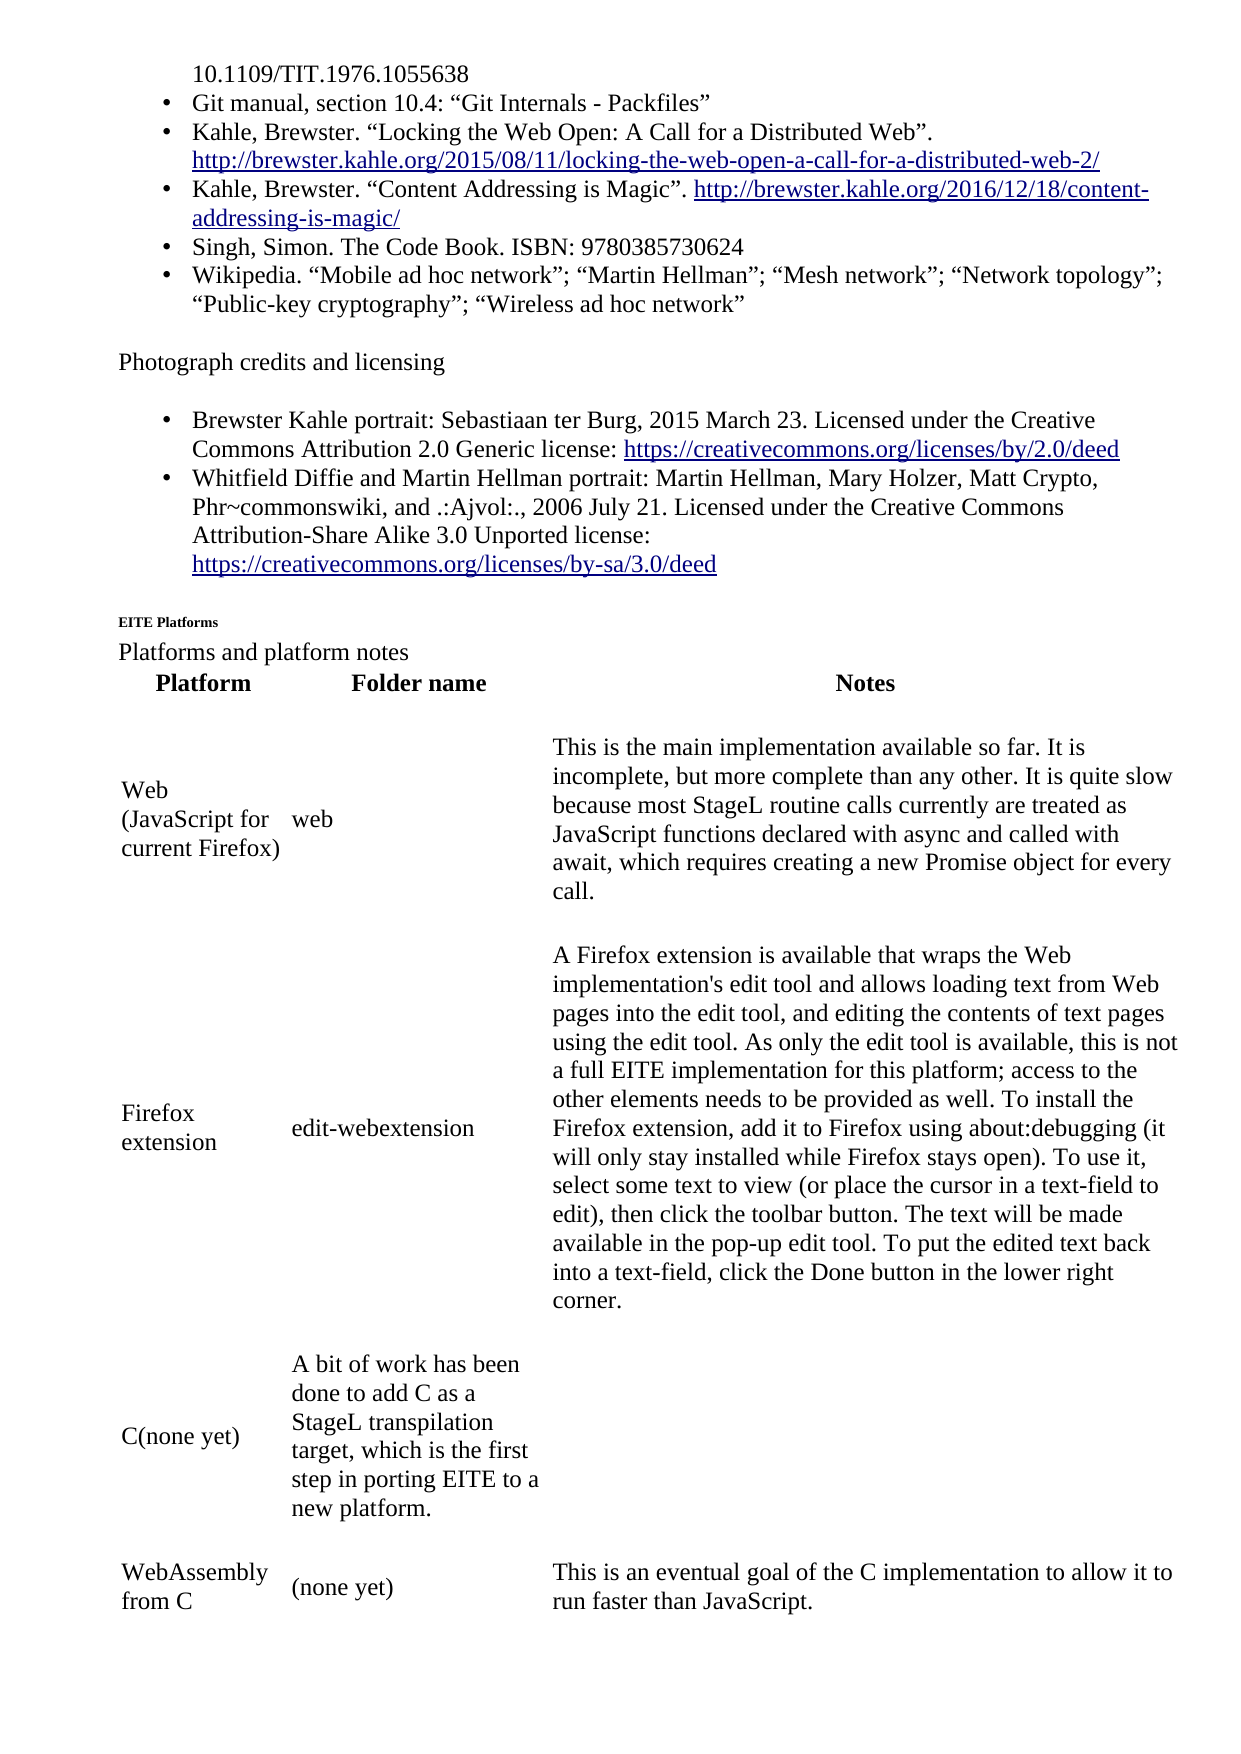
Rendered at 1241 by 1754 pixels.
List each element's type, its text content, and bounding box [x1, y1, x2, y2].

list Singh, Simon. The Code Book. ISBN: 9780385730624 [162, 232, 1181, 260]
table_cell Web (JavaScript for current Firefox) [118, 730, 288, 937]
list Kahle, Brewster. “Content Addressing is Magic”. http://brewster.kahle.org/2016/12/18/content-addressing-is-magic/ [162, 174, 1181, 232]
text Platforms and platform notes [118, 637, 1181, 666]
table_cell A Firefox extension is available that wraps the Web implementation's edit tool and allows loading text from Web pages into the edit tool, and editing the contents of text pages using the edit tool. As only the edit tool is available, this is not a full EITE implementation for this platform; access to the other elements needs to be provided as well. To install the Firefox extension, add it to Firefox using about:debugging (it will only stay installed while Firefox stays open). To use it, select some text to view (or place the cursor in a text-field to edit), then click the toolbar button. The text will be made available in the pop-up edit tool. To put the edited text back into a text-field, click the Done button in the lower right corner. [549, 938, 1181, 1346]
table_cell Firefox extension [118, 938, 288, 1346]
list Brewster Kahle portrait: Sebastiaan ter Burg, 2015 March 23. Licensed under the Creative Commons Attribution 2.0 Generic license: https://creativecommons.org/licenses/by/2.0/deed [162, 406, 1181, 463]
table_cell C(none yet) [118, 1346, 288, 1554]
table_cell This is the main implementation available so far. It is incomplete, but more complete than any other. It is quite slow because most StageL routine calls currently are treated as JavaScript functions declared with async and called with await, which requires creating a new Promise object for every call. [549, 730, 1181, 937]
table_cell (none yet) [289, 1554, 549, 1647]
table_cell WebAssembly from C [118, 1554, 288, 1647]
table_header Platform [118, 666, 288, 729]
list Kahle, Brewster. “Locking the Web Open: A Call for a Distributed Web”. http://brewster.kahle.org/2015/08/11/locking-the-web-open-a-call-for-a-distributed-web-2/ [162, 117, 1181, 174]
list Wikipedia. “Mobile ad hoc network”; “Martin Hellman”; “Mesh network”; “Network topology”; “Public-key cryptography”; “Wireless ad hoc network” [162, 260, 1181, 318]
list Git manual, section 10.4: “Git Internals - Packfiles” [162, 88, 1181, 117]
table_header Folder name [289, 666, 549, 729]
text Photograph credits and licensing [118, 347, 1181, 376]
table_cell web [289, 730, 549, 937]
table_cell [549, 1346, 1181, 1554]
subtitle EITE Platforms [118, 614, 1181, 631]
list 10.1109/TIT.1976.1055638 [162, 59, 1181, 88]
table_header Notes [549, 666, 1181, 729]
list Whitfield Diffie and Martin Hellman portrait: Martin Hellman, Mary Holzer, Matt Crypto, Phr~commonswiki, and .:Ajvol:., 2006 July 21. Licensed under the Creative Commons Attribution-Share Alike 3.0 Unported license: https://creativecommons.org/licenses/by-sa/3.0/deed [162, 463, 1181, 578]
table_cell edit-webextension [289, 938, 549, 1346]
table_cell A bit of work has been done to add C as a StageL transpilation target, which is the first step in porting EITE to a new platform. [289, 1346, 549, 1554]
table_cell This is an eventual goal of the C implementation to allow it to run faster than JavaScript. [549, 1554, 1181, 1647]
